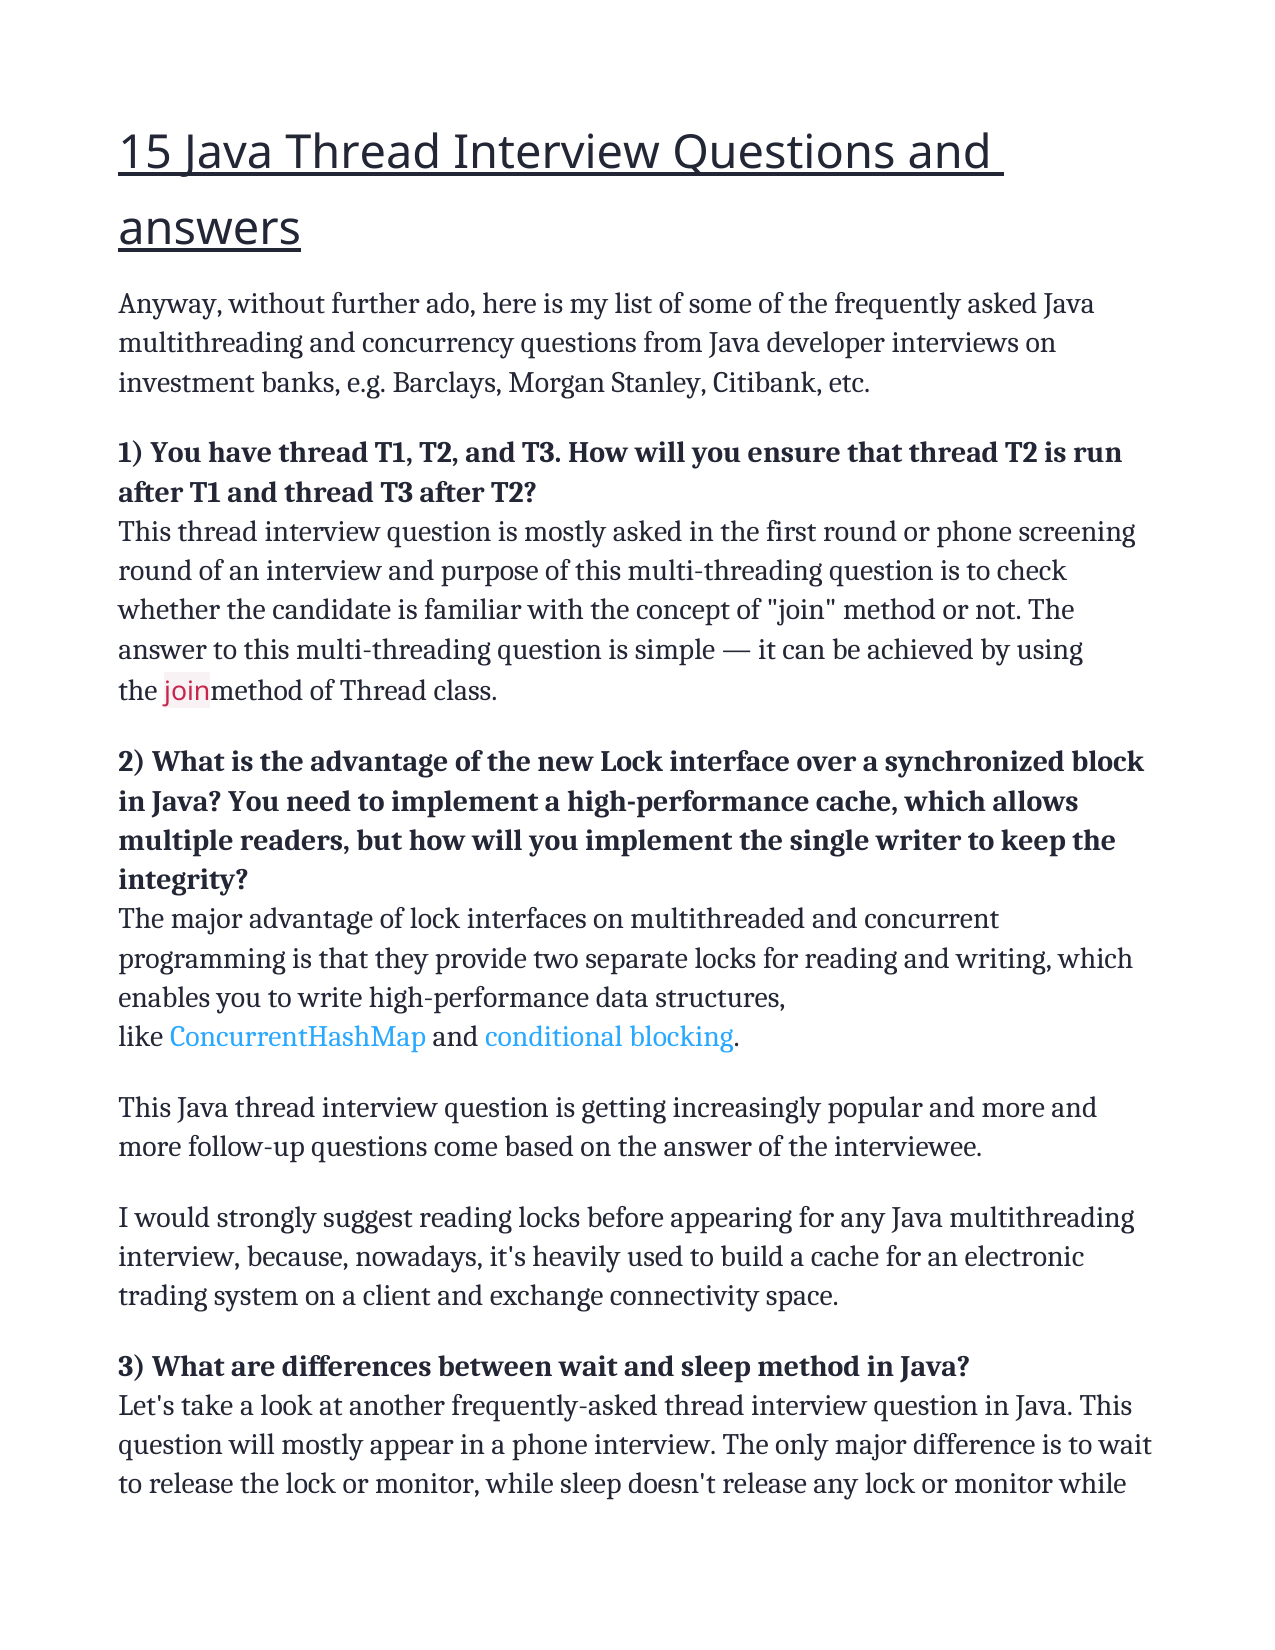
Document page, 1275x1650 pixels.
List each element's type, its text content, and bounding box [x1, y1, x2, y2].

text 2) What is the advantage of the new Lock interface over a synchronized block in Java? You need to implement a high-performance cache, which allows multiple readers, but how will you implement the single writer to keep the integrity? The major advantage of lock interfaces on multithreaded and concurrent programming is that they provide two separate locks for reading and writing, which enables you to write high-performance data structures, like ConcurrentHashMap and conditional blocking. [118, 745, 1157, 1054]
text 3) What are differences between wait and sleep method in Java? Let's take a look at another frequently-asked thread interview question in Java. This question will mostly appear in a phone interview. The only major difference is to wait to release the lock or monitor, while sleep doesn't release any lock or monitor while [118, 1349, 1157, 1501]
text I would strongly suggest reading locks before appearing for any Java multithreading interview, because, nowadays, it's heavily used to build a cache for an electronic trading system on a client and exchange connectivity space. [118, 1200, 1157, 1313]
subtitle 15 Java Thread Interview Questions and answers [118, 118, 1157, 258]
text Anyway, without further ado, here is my list of some of the frequently asked Java multithreading and concurrency questions from Java developer interviews on investment banks, e.g. Barclays, Morgan Stanley, Citibank, etc. [118, 287, 1157, 399]
text 1) You have thread T1, T2, and T3. How will you ensure that thread T2 is run after T1 and thread T3 after T2? This thread interview question is mostly asked in the first round or phone screening round of an interview and purpose of this multi-threading question is to check whether the candidate is familiar with the concept of "join" method or not. The answer to this multi-threading question is simple — it can be achieved by using the joinmethod of Thread class. [118, 436, 1157, 708]
text This Java thread interview question is getting increasingly popular and more and more follow-up questions come based on the answer of the interviewee. [118, 1090, 1157, 1164]
